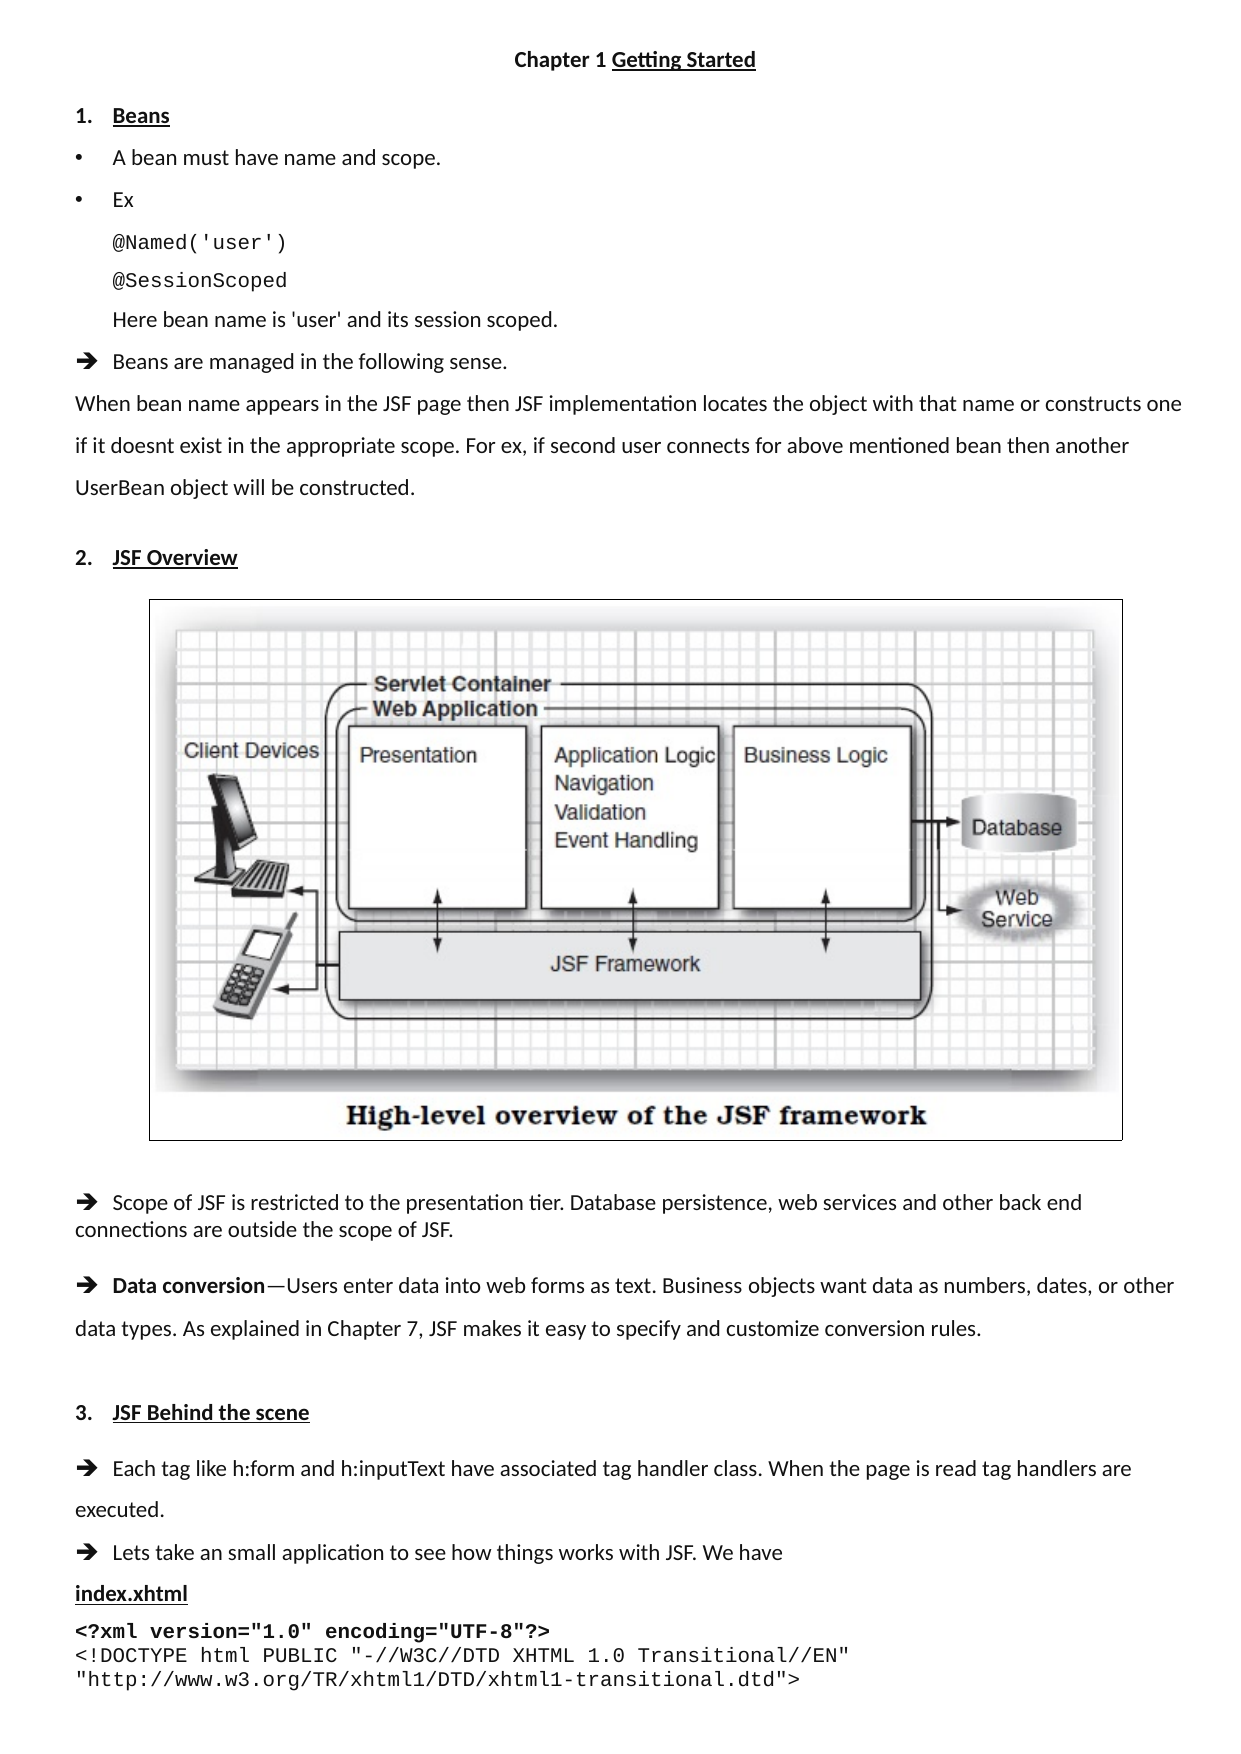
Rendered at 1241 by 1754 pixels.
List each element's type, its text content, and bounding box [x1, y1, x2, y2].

text 2. JSF Overview [75, 543, 1195, 571]
list Scope of JSF is restricted to the presentation tier. Database persistence, web services and other back end connections are outside the scope of JSF. [75, 1188, 1195, 1244]
text @Named('user') [75, 227, 1195, 256]
text <!DOCTYPE html PUBLIC "-//W3C//DTD XHTML 1.0 Transitional//EN" [75, 1645, 1195, 1669]
list When bean name appears in the JSF page then JSF implementation locates the object with that name or constructs one if it doesnt exist in the appropriate scope. For ex, if second user connects for above mentioned bean then another UserBean object will be constructed. [75, 389, 1195, 501]
text Here bean name is 'user' and its session scoped. [75, 305, 1195, 333]
list Each tag like h:form and h:inputText have associated tag handler class. When the page is read tag handlers are executed. [75, 1454, 1195, 1524]
list Data conversion—Users enter data into web forms as text. Business objects want data as numbers, dates, or other data types. As explained in Chapter 7, JSF makes it easy to specify and customize conversion rules. [75, 1272, 1195, 1342]
text "http://www.w3.org/TR/xhtml1/DTD/xhtml1-transitional.dtd"> [75, 1669, 1195, 1692]
picture [151, 602, 1119, 1137]
list 3. JSF Behind the scene [75, 1398, 1195, 1426]
text Chapter 1 Getting Started [75, 45, 1195, 73]
list Beans are managed in the following sense. [75, 347, 1195, 375]
text <?xml version="1.0" encoding="UTF-8"?> [75, 1622, 1195, 1645]
list Ex [75, 185, 1195, 213]
list Lets take an small application to see how things works with JSF. We have [75, 1538, 1195, 1566]
text index.xhtml [75, 1579, 1195, 1608]
list A bean must have name and scope. [75, 143, 1195, 171]
text @SessionScoped [75, 270, 1195, 293]
text 1. Beans [75, 101, 1195, 129]
